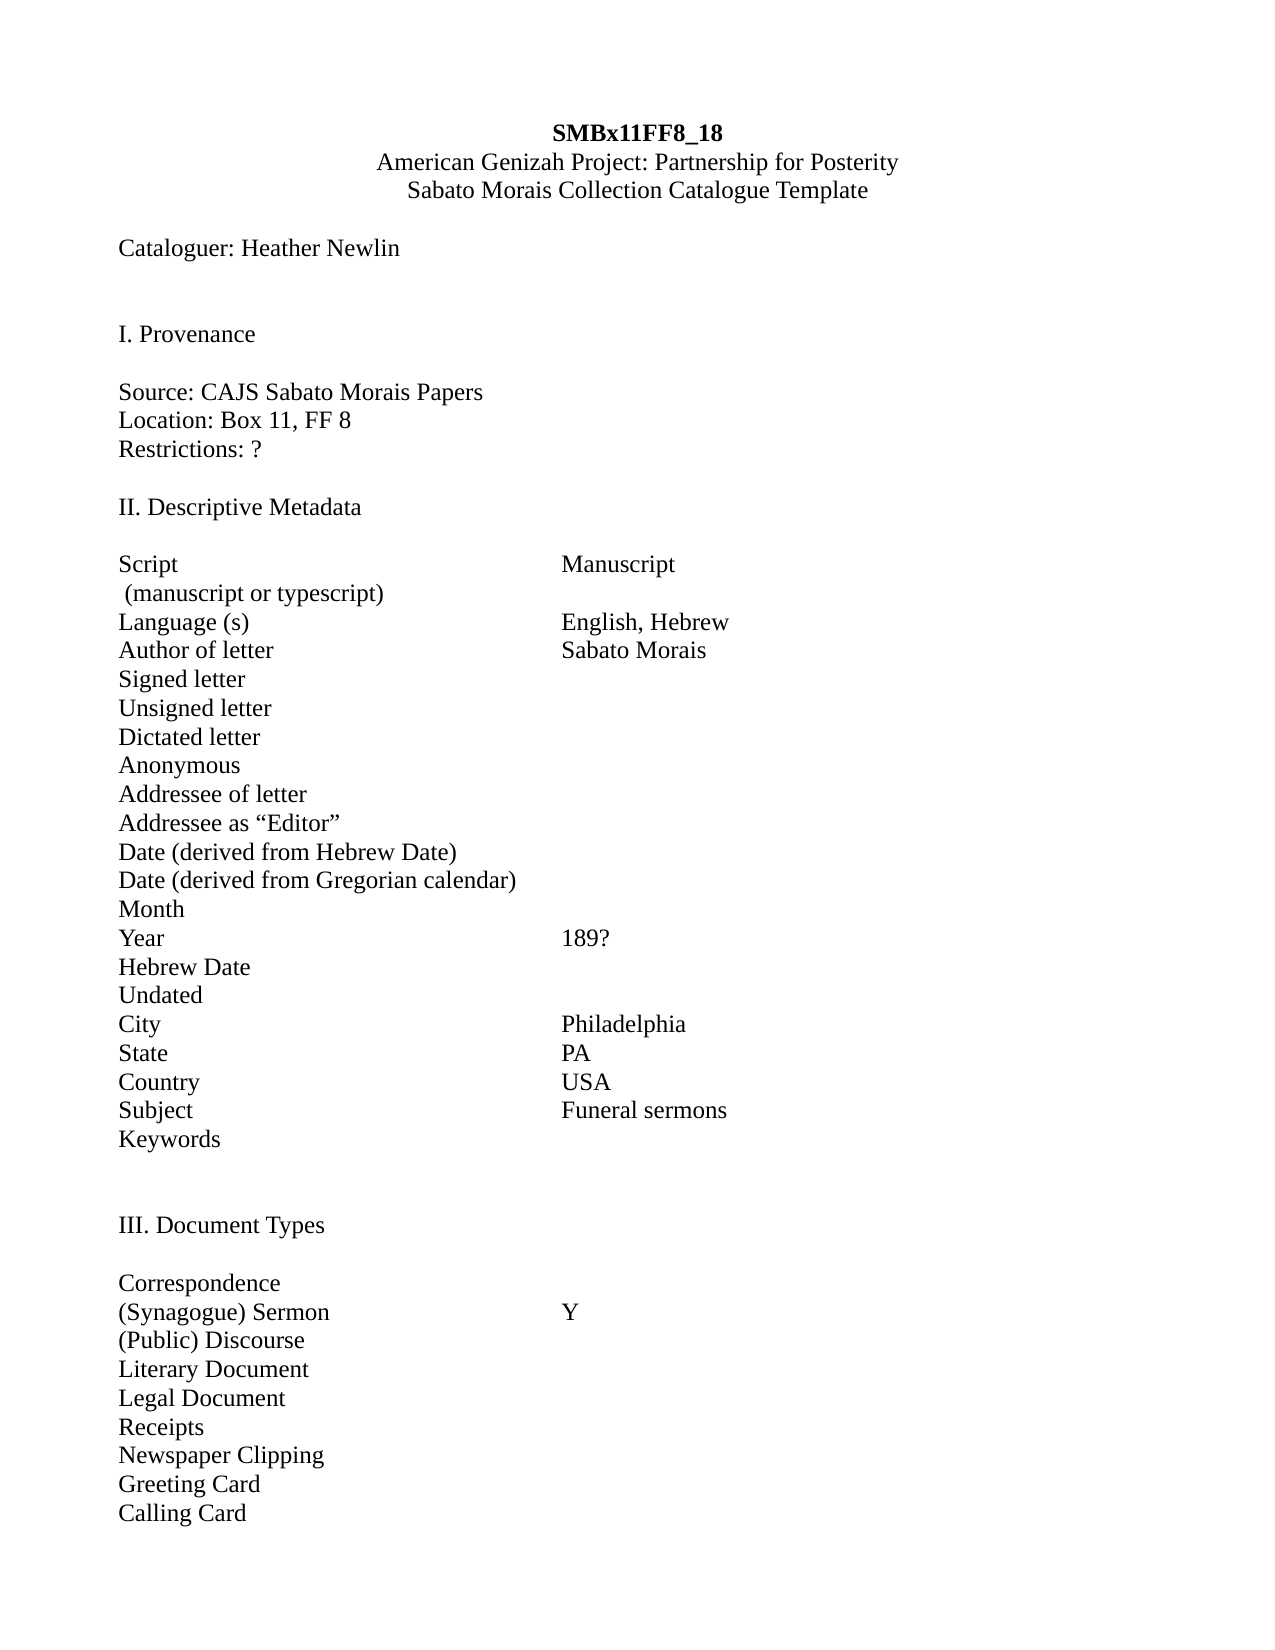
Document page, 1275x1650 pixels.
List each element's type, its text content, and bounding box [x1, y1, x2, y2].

text Month [118, 894, 1157, 923]
text Keywords [118, 1124, 1157, 1153]
text Country USA [118, 1067, 1157, 1096]
text City Philadelphia [118, 1009, 1157, 1038]
text Greeting Card [118, 1469, 1157, 1498]
text Newspaper Clipping [118, 1441, 1157, 1469]
text Anonymous [118, 751, 1157, 779]
text Hebrew Date [118, 952, 1157, 981]
text Legal Document [118, 1383, 1157, 1412]
text Script Manuscript [118, 549, 1157, 578]
text Literary Document [118, 1354, 1157, 1383]
text Date (derived from Hebrew Date) [118, 837, 1157, 866]
text Addressee of letter [118, 779, 1157, 808]
text State PA [118, 1038, 1157, 1067]
text Year 189? [118, 923, 1157, 952]
text Source: CAJS Sabato Morais Papers [118, 377, 1157, 406]
text Restrictions: ? [118, 434, 1157, 463]
text Dictated letter [118, 722, 1157, 751]
text Addressee as “Editor” [118, 808, 1157, 837]
text Unsigned letter [118, 693, 1157, 722]
text I. Provenance [118, 319, 1157, 348]
text (Synagogue) Sermon Y [118, 1297, 1157, 1326]
text III. Document Types [118, 1211, 1157, 1239]
text Cataloguer: Heather Newlin [118, 233, 1157, 262]
text Undated [118, 981, 1157, 1009]
text Signed letter [118, 664, 1157, 693]
text Location: Box 11, FF 8 [118, 406, 1157, 434]
text Language (s) English, Hebrew [118, 607, 1157, 636]
text II. Descriptive Metadata [118, 492, 1157, 521]
text Correspondence [118, 1268, 1157, 1297]
text (Public) Discourse [118, 1326, 1157, 1354]
text Sabato Morais Collection Catalogue Template [118, 176, 1157, 204]
text American Genizah Project: Partnership for Posterity [118, 147, 1157, 176]
text SMBx11FF8_18 [118, 118, 1157, 147]
text (manuscript or typescript) [118, 578, 1157, 607]
text Author of letter Sabato Morais [118, 636, 1157, 664]
text Subject Funeral sermons [118, 1096, 1157, 1124]
text Date (derived from Gregorian calendar) [118, 866, 1157, 894]
text Calling Card [118, 1498, 1157, 1527]
text Receipts [118, 1412, 1157, 1441]
